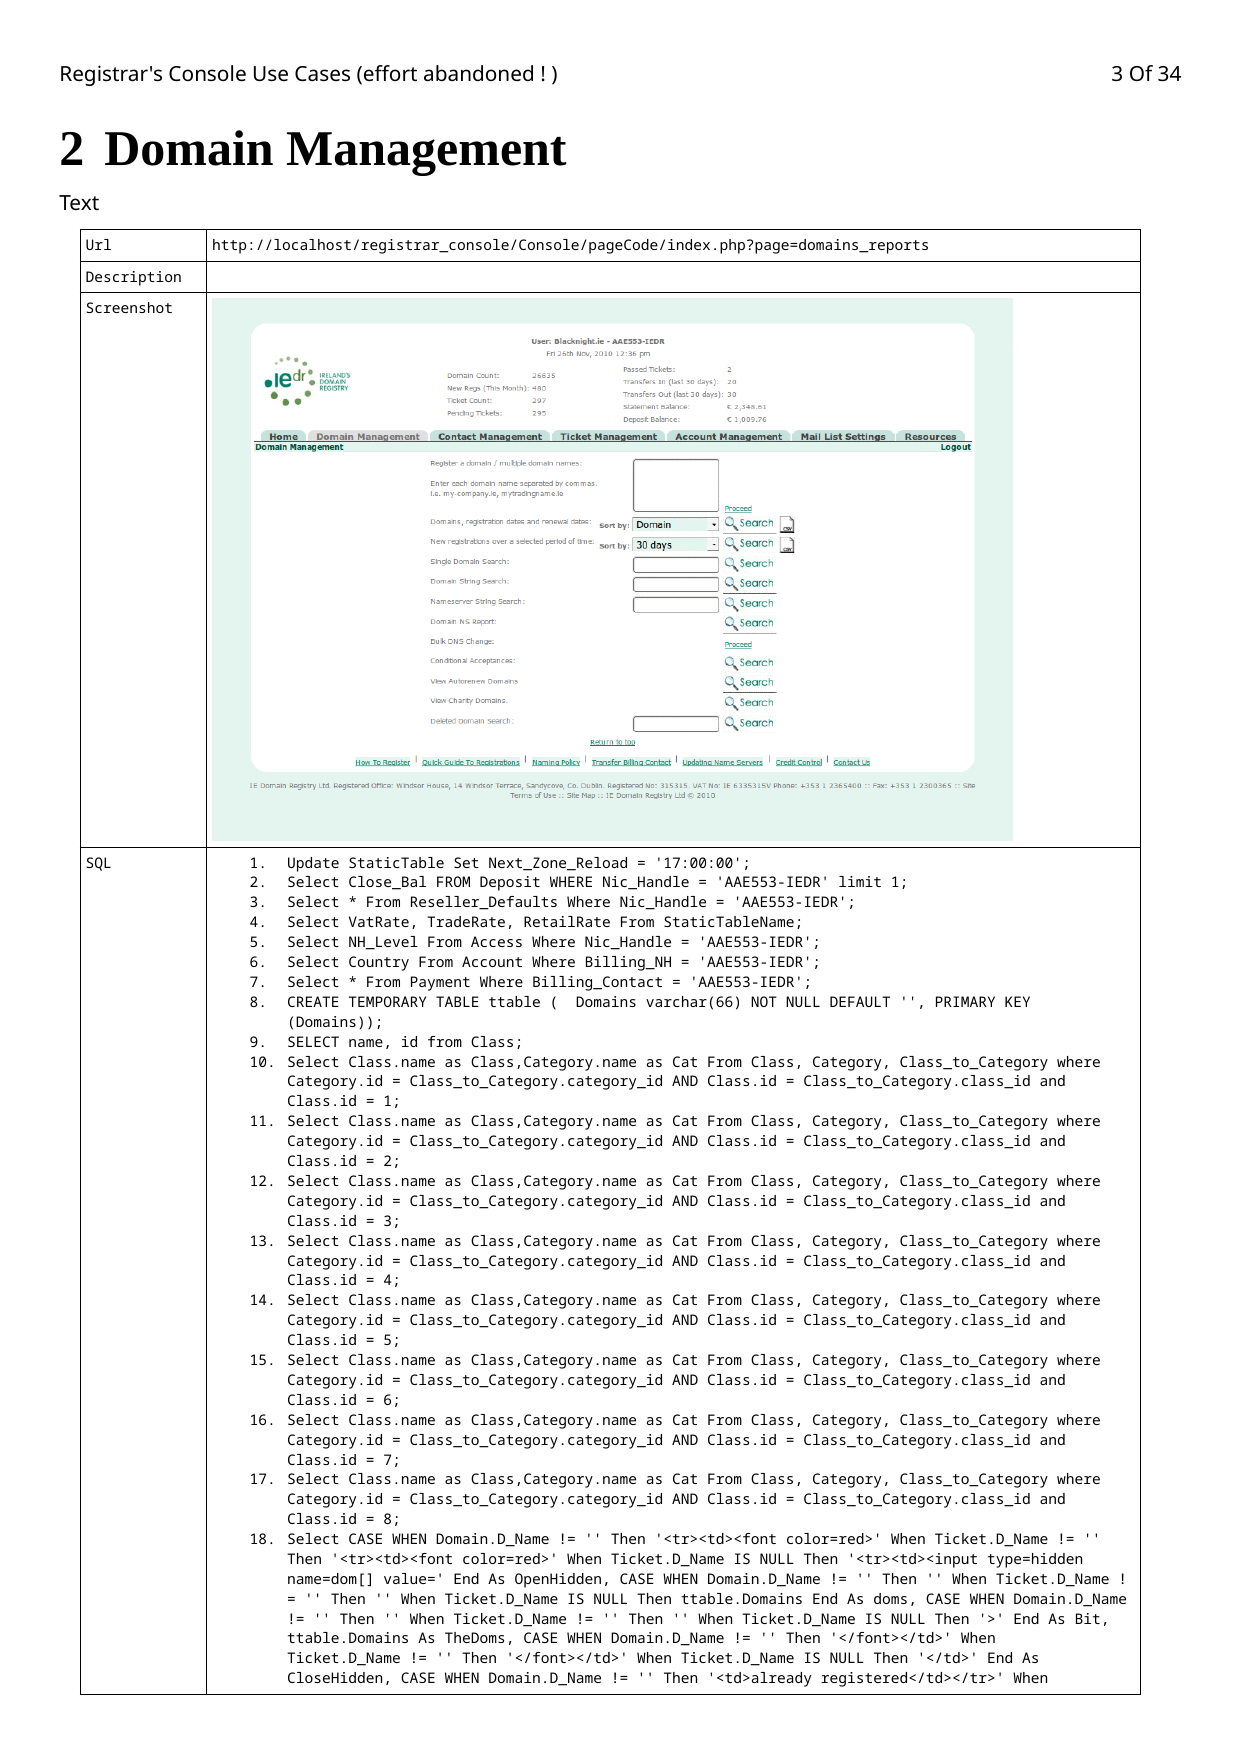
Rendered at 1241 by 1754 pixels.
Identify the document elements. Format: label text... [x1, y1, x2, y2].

table_cell [207, 262, 1140, 292]
subtitle Domain Management [59, 118, 1181, 176]
table_header http://localhost/registrar_console/Console/pageCode/index.php?page=domains_reports [207, 230, 1140, 261]
text Text [59, 188, 1181, 217]
table_cell [207, 293, 1140, 847]
table_cell SQL [81, 848, 206, 1694]
table_cell Update StaticTable Set Next_Zone_Reload = '17:00:00'; Select Close_Bal FROM Deposit WHERE Nic_Handle = 'AAE553-IEDR' limit 1; Select * From Reseller_Defaults Where Nic_Handle = 'AAE553-IEDR'; Select VatRate, TradeRate, RetailRate From StaticTableName; Select NH_Level From Access Where Nic_Handle = 'AAE553-IEDR'; Select Country From Account Where Billing_NH = 'AAE553-IEDR'; Select * From Payment Where Billing_Contact = 'AAE553-IEDR'; CREATE TEMPORARY TABLE ttable ( Domains varchar(66) NOT NULL DEFAULT '', PRIMARY KEY (Domains)); SELECT name, id from Class; Select Class.name as Class,Category.name as Cat From Class, Category, Class_to_Category where Category.id = Class_to_Category.category_id AND Class.id = Class_to_Category.class_id and Class.id = 1; Select Class.name as Class,Category.name as Cat From Class, Category, Class_to_Category where Category.id = Class_to_Category.category_id AND Class.id = Class_to_Category.class_id and Class.id = 2; Select Class.name as Class,Category.name as Cat From Class, Category, Class_to_Category where Category.id = Class_to_Category.category_id AND Class.id = Class_to_Category.class_id and Class.id = 3; Select Class.name as Class,Category.name as Cat From Class, Category, Class_to_Category where Category.id = Class_to_Category.category_id AND Class.id = Class_to_Category.class_id and Class.id = 4; Select Class.name as Class,Category.name as Cat From Class, Category, Class_to_Category where Category.id = Class_to_Category.category_id AND Class.id = Class_to_Category.class_id and Class.id = 5; Select Class.name as Class,Category.name as Cat From Class, Category, Class_to_Category where Category.id = Class_to_Category.category_id AND Class.id = Class_to_Category.class_id and Class.id = 6; Select Class.name as Class,Category.name as Cat From Class, Category, Class_to_Category where Category.id = Class_to_Category.category_id AND Class.id = Class_to_Category.class_id and Class.id = 7; Select Class.name as Class,Category.name as Cat From Class, Category, Class_to_Category where Category.id = Class_to_Category.category_id AND Class.id = Class_to_Category.class_id and Class.id = 8; Select CASE WHEN Domain.D_Name != '' Then '<tr><td><font color=red>' When Ticket.D_Name != '' Then '<tr><td><font color=red>' When Ticket.D_Name IS NULL Then '<tr><td><input type=hidden name=dom[] value=' End As OpenHidden, CASE WHEN Domain.D_Name != '' Then '' When Ticket.D_Name != '' Then '' When Ticket.D_Name IS NULL Then ttable.Domains End As doms, CASE WHEN Domain.D_Name != '' Then '' When Ticket.D_Name != '' Then '' When Ticket.D_Name IS NULL Then '>' End As Bit, ttable.Domains As TheDoms, CASE WHEN Domain.D_Name != '' Then '</font></td>' When Ticket.D_Name != '' Then '</font></td>' When Ticket.D_Name IS NULL Then '</td>' End As CloseHidden, CASE WHEN Domain.D_Name != '' Then '<td>already registered</td></tr>' When Ticket.D_Name != '' Then '<td>application pending</td></tr>' When Ticket.D_Name IS NULL Then '<td> is available</td></tr>' End As Type, Case When Ticket.D_Name != '' Then 'yes' End As V From ttable LEFT JOIN Domain ON ttable.Domains=Domain.D_Name LEFT JOIN Ticket ON ttable.Domains=Ticket.D_Name Where ttable.Domains != '1'; select P_Code, P_Duration, P_Price from Product Where P_Guest = 0 And P_Duration != '1' and CURDATE() BETWEEN P_Valid_From and P_Valid_To and P_Ren='1' ORDER By P_Duration; [207, 848, 1140, 1694]
table_cell Description [81, 262, 206, 292]
table_header Url [81, 230, 206, 261]
table_cell Screenshot [81, 293, 206, 847]
picture [211, 298, 1014, 841]
